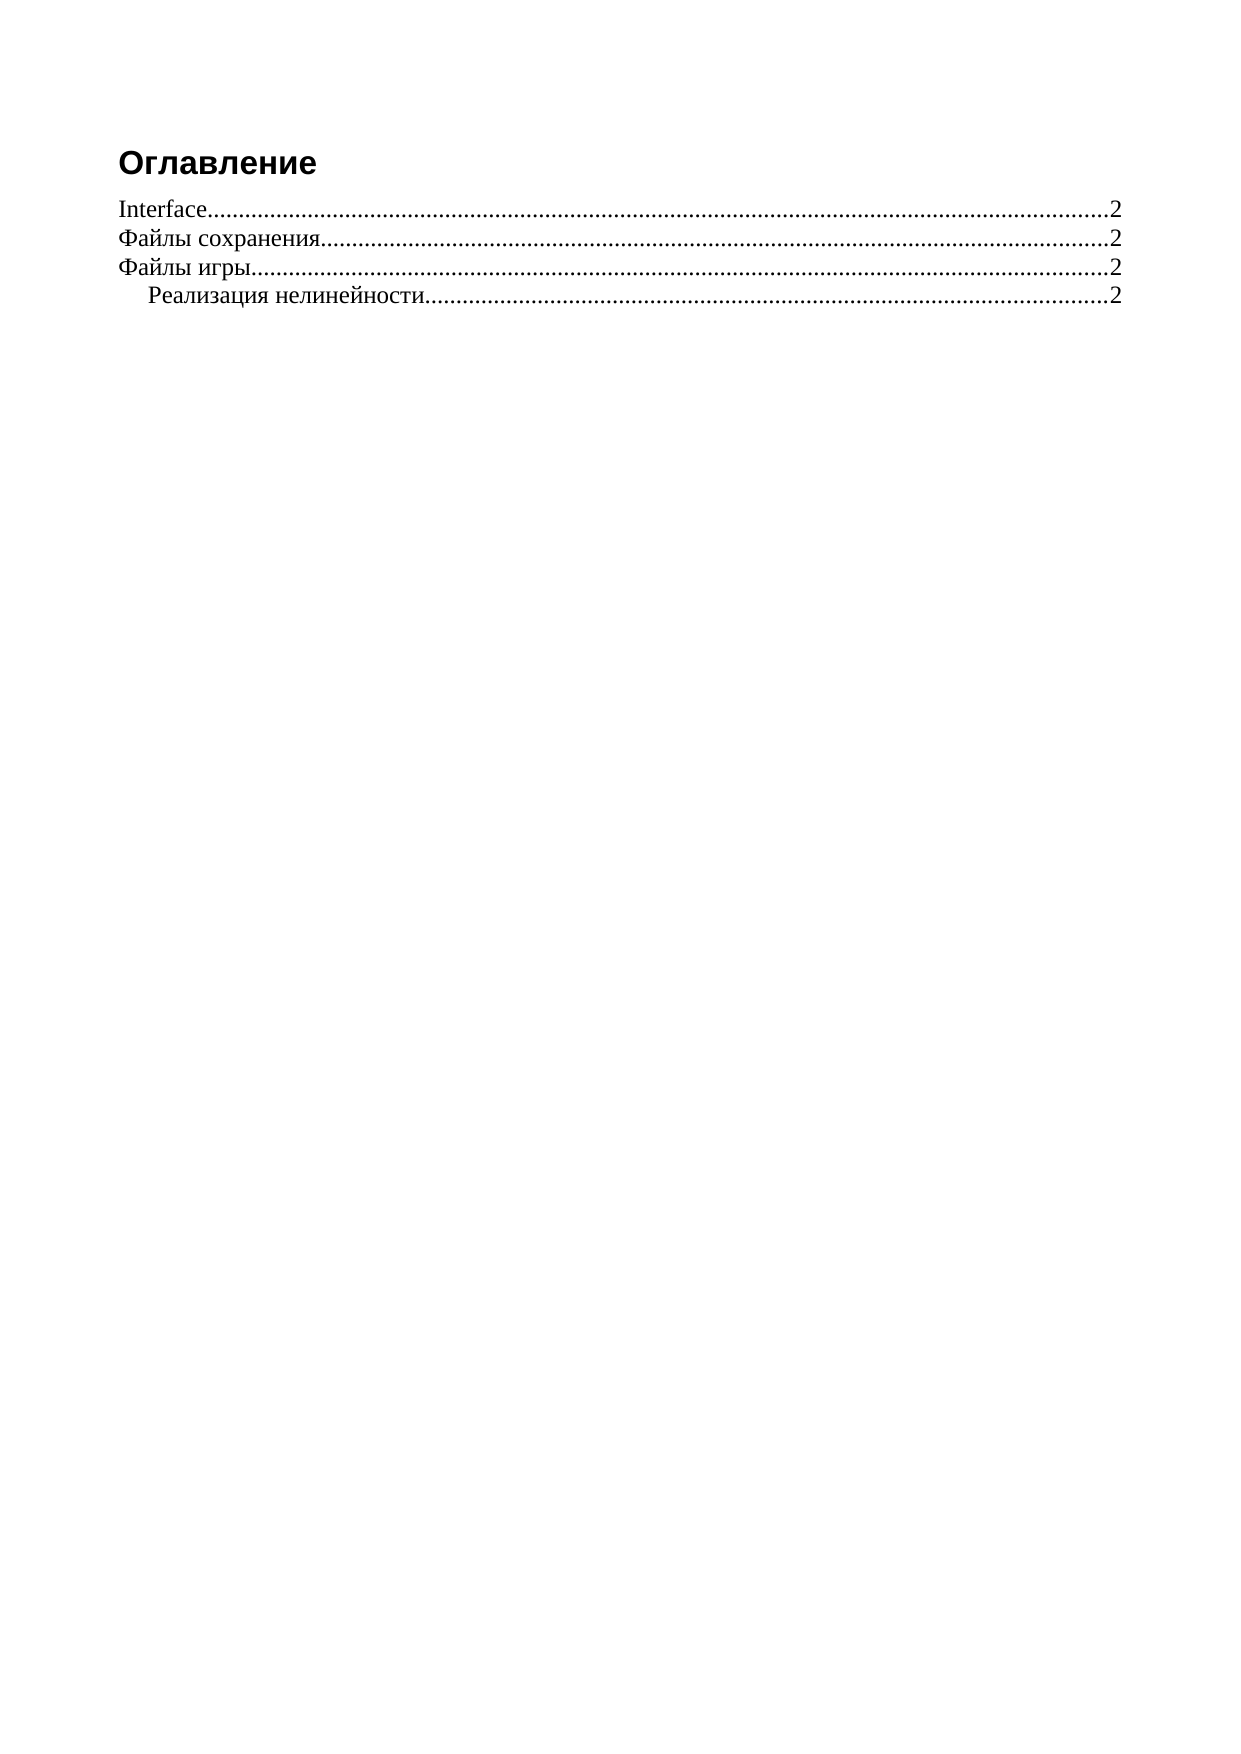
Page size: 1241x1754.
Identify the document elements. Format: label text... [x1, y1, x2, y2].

text Файлы сохранения 2 [118, 223, 1122, 252]
text Файлы игры 2 [118, 252, 1122, 280]
text Interface 2 [118, 194, 1122, 223]
subtitle Оглавление [118, 143, 1122, 182]
text Реализация нелинейности 2 [148, 280, 1122, 309]
